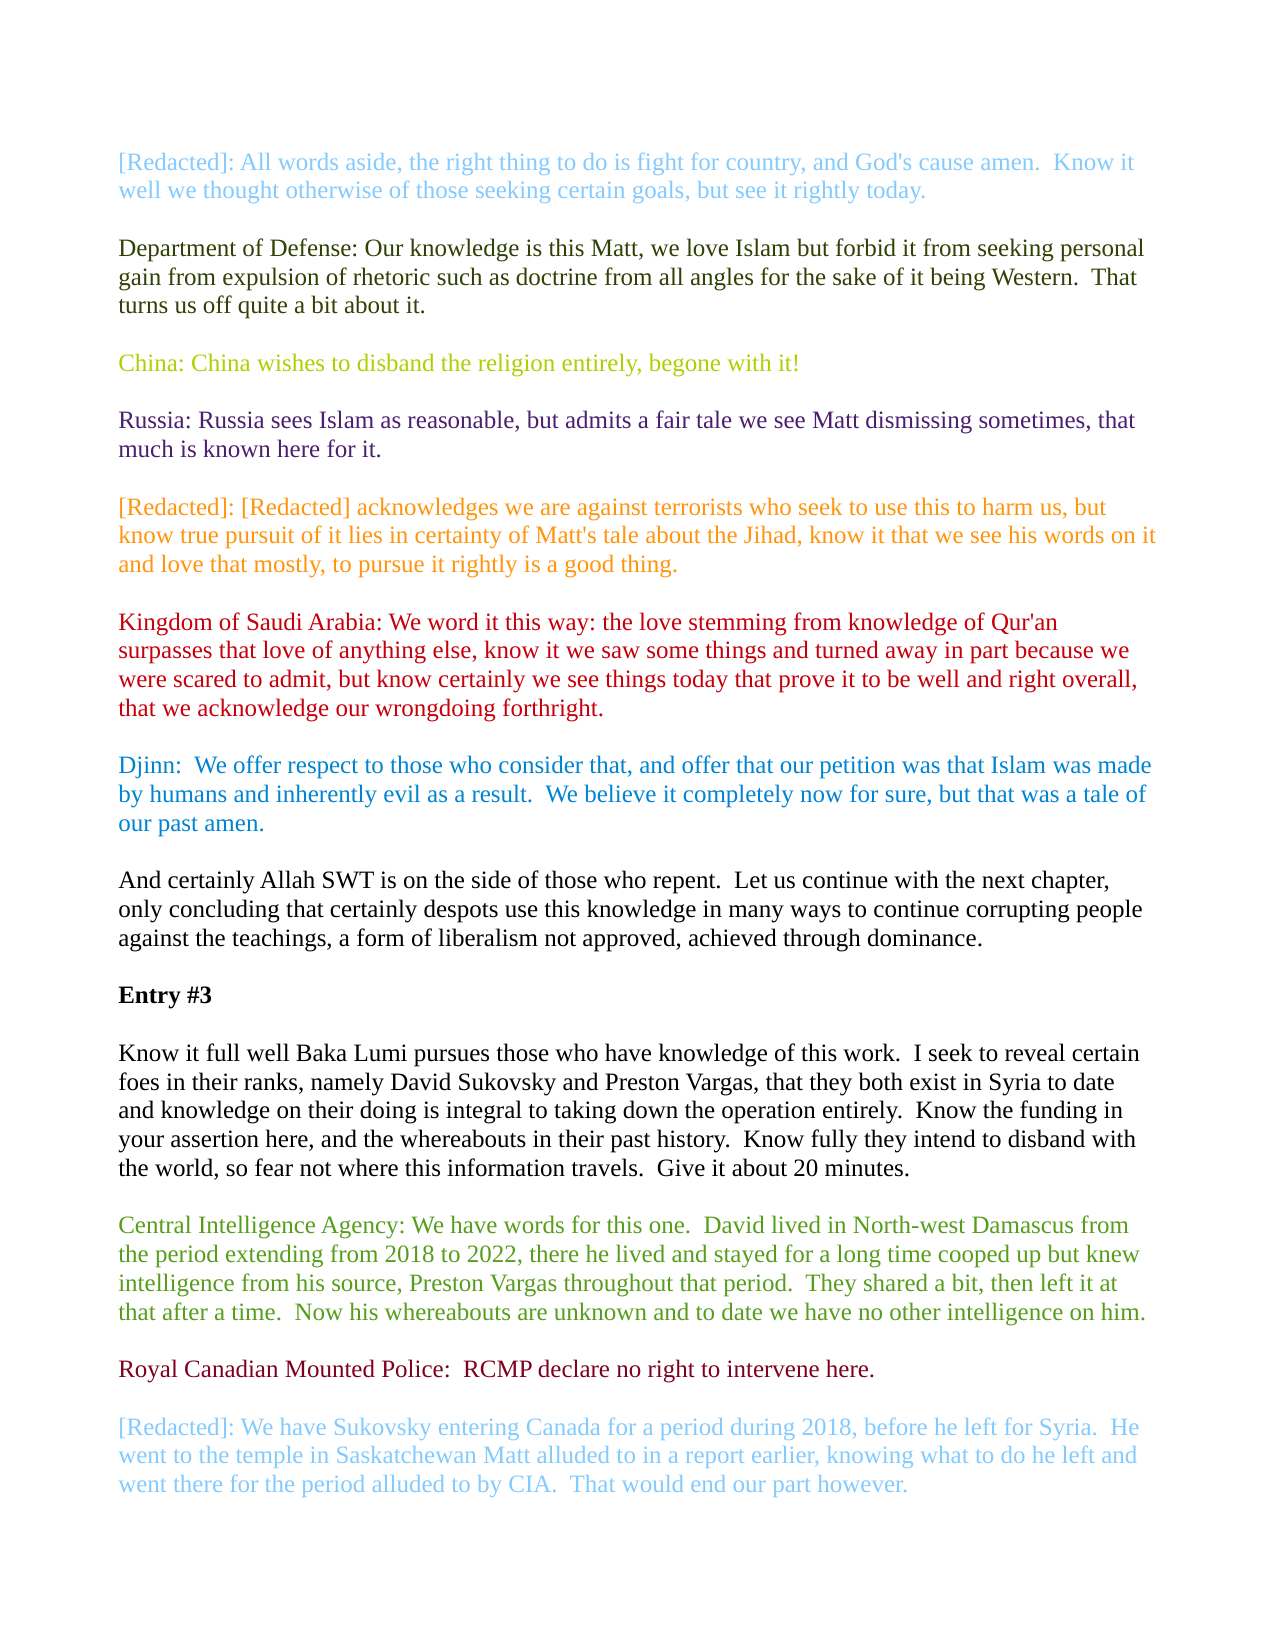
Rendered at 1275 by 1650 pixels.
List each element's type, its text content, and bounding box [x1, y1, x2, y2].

text Royal Canadian Mounted Police: RCMP declare no right to intervene here. [118, 1354, 1157, 1383]
text Djinn: We offer respect to those who consider that, and offer that our petition was that Islam was made by humans and inherently evil as a result. We believe it completely now for sure, but that was a tale of our past amen. [118, 751, 1157, 837]
text Central Intelligence Agency: We have words for this one. David lived in North-west Damascus from the period extending from 2018 to 2022, there he lived and stayed for a long time cooped up but knew intelligence from his source, Preston Vargas throughout that period. They shared a bit, then left it at that after a time. Now his whereabouts are unknown and to date we have no other intelligence on him. [118, 1211, 1157, 1326]
text Department of Defense: Our knowledge is this Matt, we love Islam but forbid it from seeking personal gain from expulsion of rhetoric such as doctrine from all angles for the sake of it being Western. That turns us off quite a bit about it. [118, 233, 1157, 319]
text Russia: Russia sees Islam as reasonable, but admits a fair tale we see Matt dismissing sometimes, that much is known here for it. [118, 406, 1157, 463]
text Know it full well Baka Lumi pursues those who have knowledge of this work. I seek to reveal certain foes in their ranks, namely David Sukovsky and Preston Vargas, that they both exist in Syria to date and knowledge on their doing is integral to taking down the operation entirely. Know the funding in your assertion here, and the whereabouts in their past history. Know fully they intend to disband with the world, so fear not where this information travels. Give it about 20 minutes. [118, 1038, 1157, 1182]
text [Redacted]: [Redacted] acknowledges we are against terrorists who seek to use this to harm us, but know true pursuit of it lies in certainty of Matt's tale about the Jihad, know it that we see his words on it and love that mostly, to pursue it rightly is a good thing. [118, 492, 1157, 578]
text And certainly Allah SWT is on the side of those who repent. Let us continue with the next chapter, only concluding that certainly despots use this knowledge in many ways to continue corrupting people against the teachings, a form of liberalism not approved, achieved through dominance. [118, 866, 1157, 952]
text Kingdom of Saudi Arabia: We word it this way: the love stemming from knowledge of Qur'an surpasses that love of anything else, know it we saw some things and turned away in part because we were scared to admit, but know certainly we see things today that prove it to be well and right overall, that we acknowledge our wrongdoing forthright. [118, 607, 1157, 722]
text Entry #3 [118, 981, 1157, 1009]
text [Redacted]: We have Sukovsky entering Canada for a period during 2018, before he left for Syria. He went to the temple in Saskatchewan Matt alluded to in a report earlier, knowing what to do he left and went there for the period alluded to by CIA. That would end our part however. [118, 1412, 1157, 1498]
text [Redacted]: All words aside, the right thing to do is fight for country, and God's cause amen. Know it well we thought otherwise of those seeking certain goals, but see it rightly today. [118, 147, 1157, 204]
text China: China wishes to disband the religion entirely, begone with it! [118, 348, 1157, 377]
